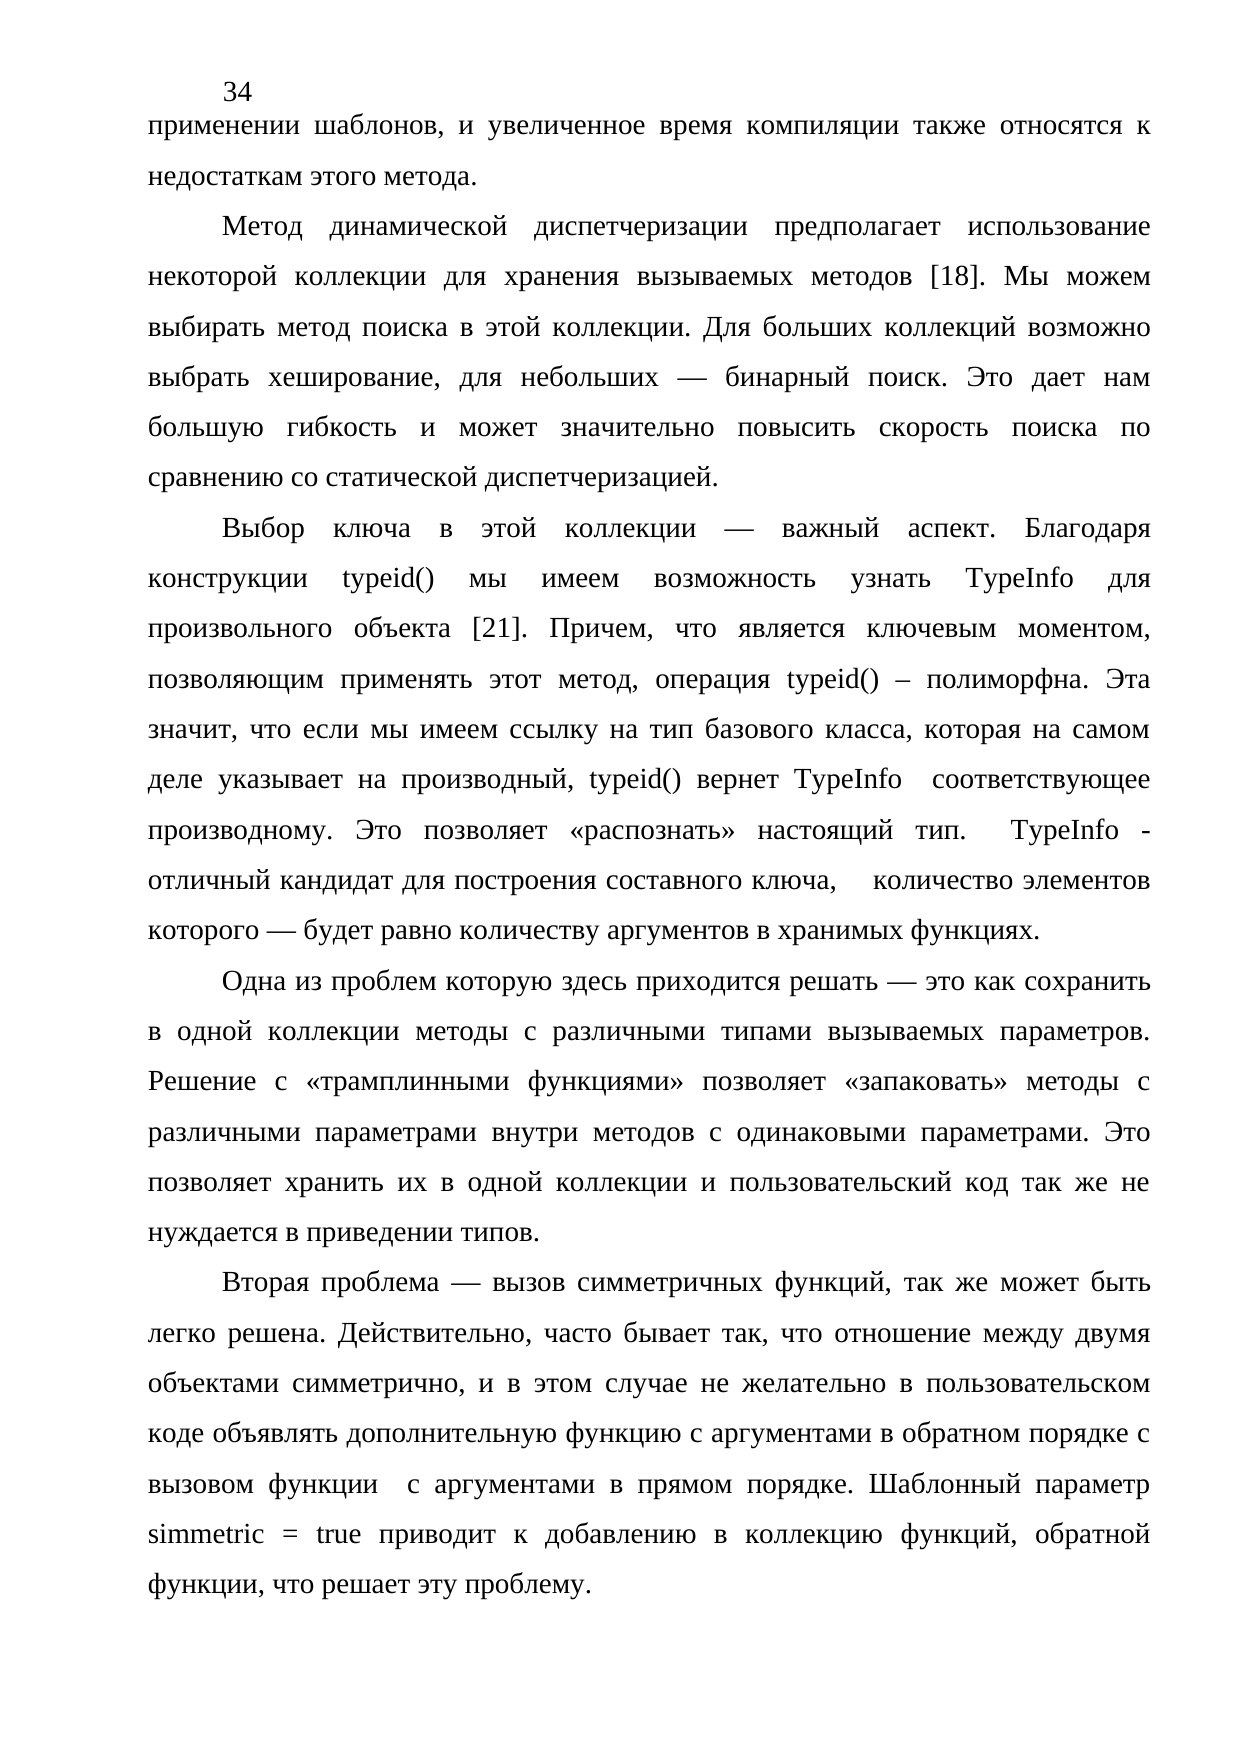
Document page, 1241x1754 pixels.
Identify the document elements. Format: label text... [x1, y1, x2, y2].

text Выбор ключа в этой коллекции — важный аспект. Благодаря конструкции typeid() мы имеем возможность узнать TypeInfo для произвольного объекта [21]. Причем, что является ключевым моментом, позволяющим применять этот метод, операция typeid() – полиморфна. Эта значит, что если мы имеем ссылку на тип базового класса, которая на самом деле указывает на производный, typeid() вернет TypeInfo соответствующее производному. Это позволяет «распознать» настоящий тип. TypeInfo - отличный кандидат для построения составного ключа, количество элементов которого — будет равно количеству аргументов в хранимых функциях. [148, 510, 1152, 946]
text Вторая проблема — вызов симметричных функций, так же может быть легко решена. Действительно, часто бывает так, что отношение между двумя объектами симметрично, и в этом случае не желательно в пользовательском коде объявлять дополнительную функцию с аргументами в обратном порядке с вызовом функции с аргументами в прямом порядке. Шаблонный параметр simmetric = true приводит к добавлению в коллекцию функций, обратной функции, что решает эту проблему. [148, 1264, 1152, 1600]
text применении шаблонов, и увеличенное время компиляции также относятся к недостаткам этого метода. [148, 107, 1152, 191]
text Метод динамической диспетчеризации предполагает использование некоторой коллекции для хранения вызываемых методов [18]. Мы можем выбирать метод поиска в этой коллекции. Для больших коллекций возможно выбрать хеширование, для небольших — бинарный поиск. Это дает нам большую гибкость и может значительно повысить скорость поиска по сравнению со статической диспетчеризацией. [148, 208, 1152, 493]
text Одна из проблем которую здесь приходится решать — это как сохранить в одной коллекции методы с различными типами вызываемых параметров. Решение с «трамплинными функциями» позволяет «запаковать» методы с различными параметрами внутри методов с одинаковыми параметрами. Это позволяет хранить их в одной коллекции и пользовательский код так же не нуждается в приведении типов. [148, 963, 1152, 1248]
